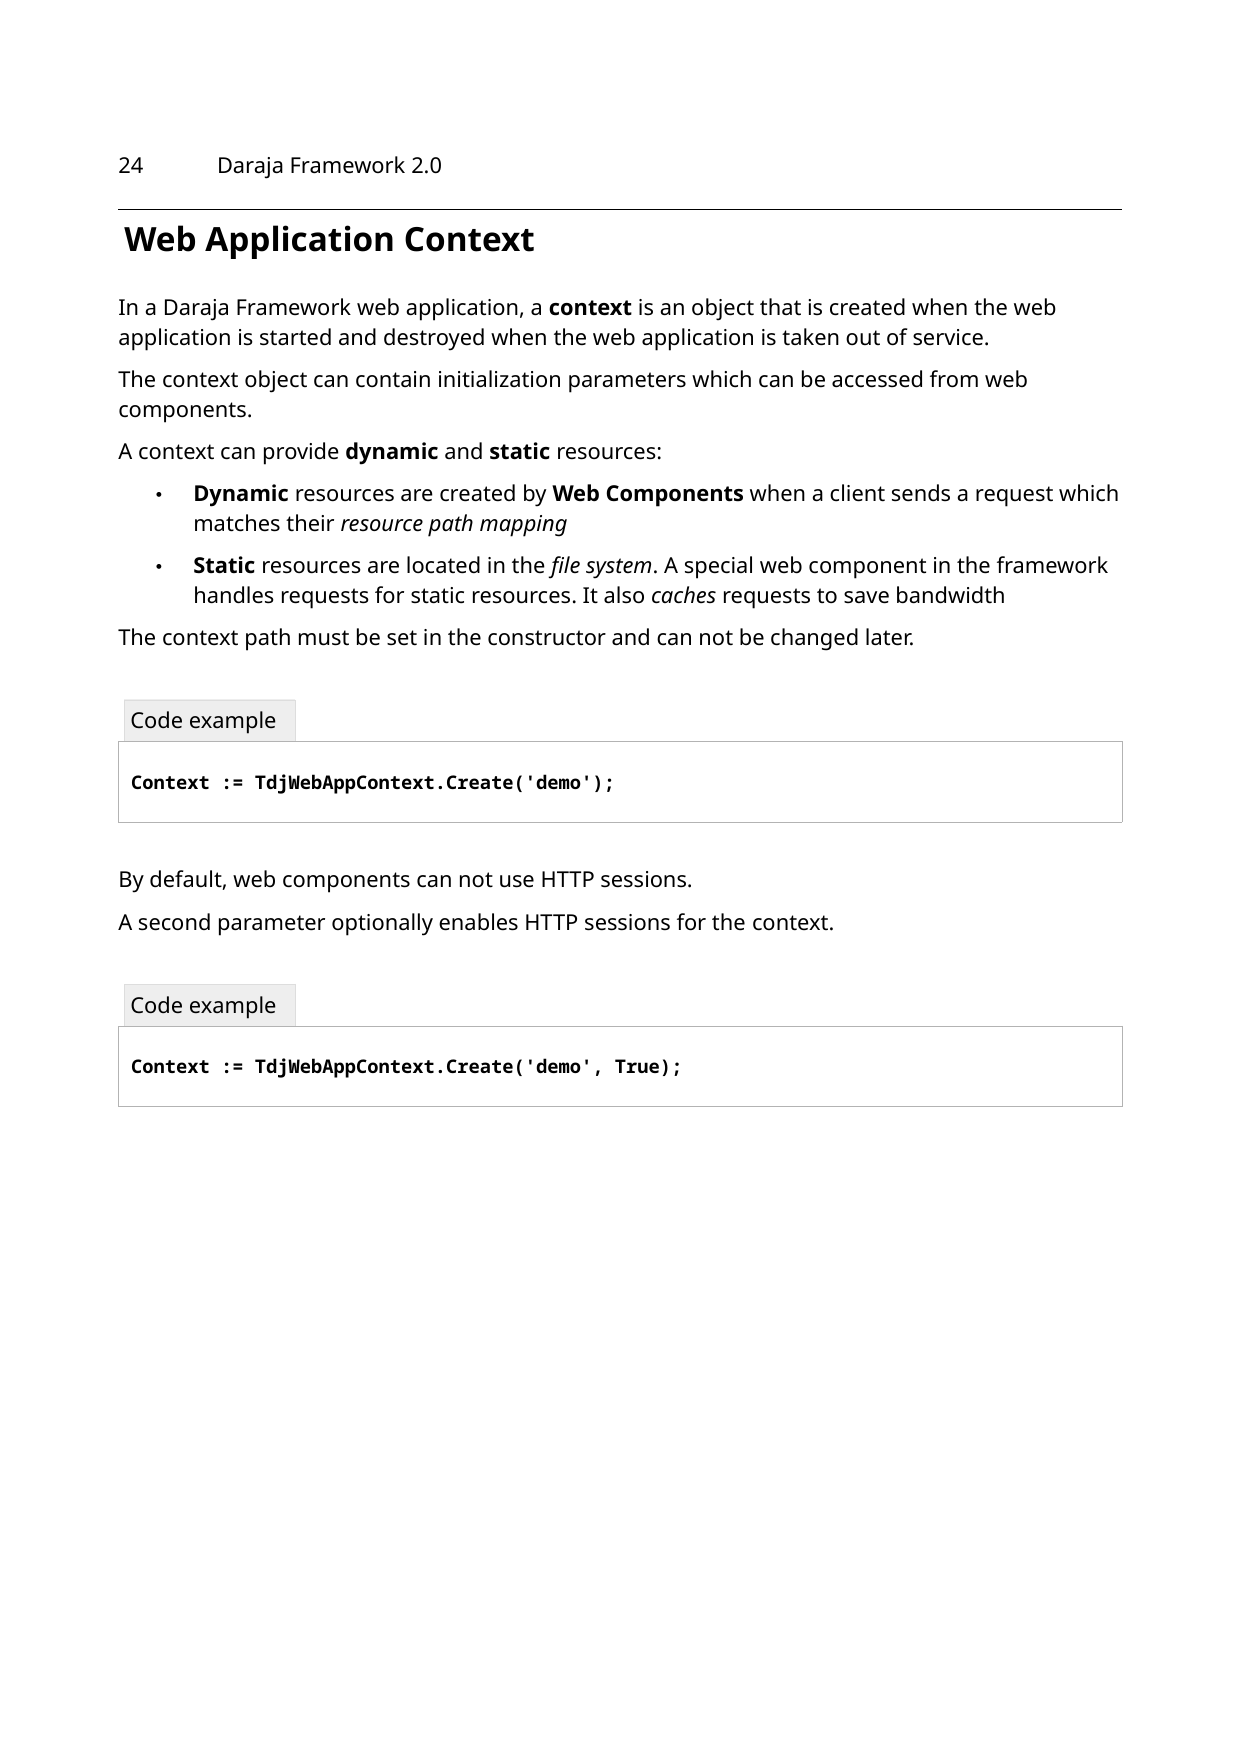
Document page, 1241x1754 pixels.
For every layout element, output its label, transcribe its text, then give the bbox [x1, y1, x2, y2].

text In a Daraja Framework web application, a context is an object that is created when the web application is started and destroyed when the web application is taken out of service. [118, 292, 1122, 351]
list Dynamic resources are created by Web Components when a client sends a request which matches their resource path mapping [156, 478, 1122, 538]
subtitle Web Application Context [118, 210, 1122, 268]
text The context path must be set in the constructor and can not be changed later. [118, 622, 1122, 652]
text Code example [125, 701, 295, 741]
text The context object can contain initialization parameters which can be accessed from web components. [118, 364, 1122, 423]
text A second parameter optionally enables HTTP sessions for the context. [118, 907, 1122, 937]
text By default, web components can not use HTTP sessions. [118, 864, 1122, 894]
text Context := TdjWebAppContext.Create('demo', True); [119, 1051, 1122, 1079]
list Static resources are located in the file system. A special web component in the framework handles requests for static resources. It also caches requests to save bandwidth [156, 550, 1122, 610]
text A context can provide dynamic and static resources: [118, 436, 1122, 466]
text Code example [125, 985, 295, 1026]
text Context := TdjWebAppContext.Create('demo'); [119, 767, 1122, 794]
